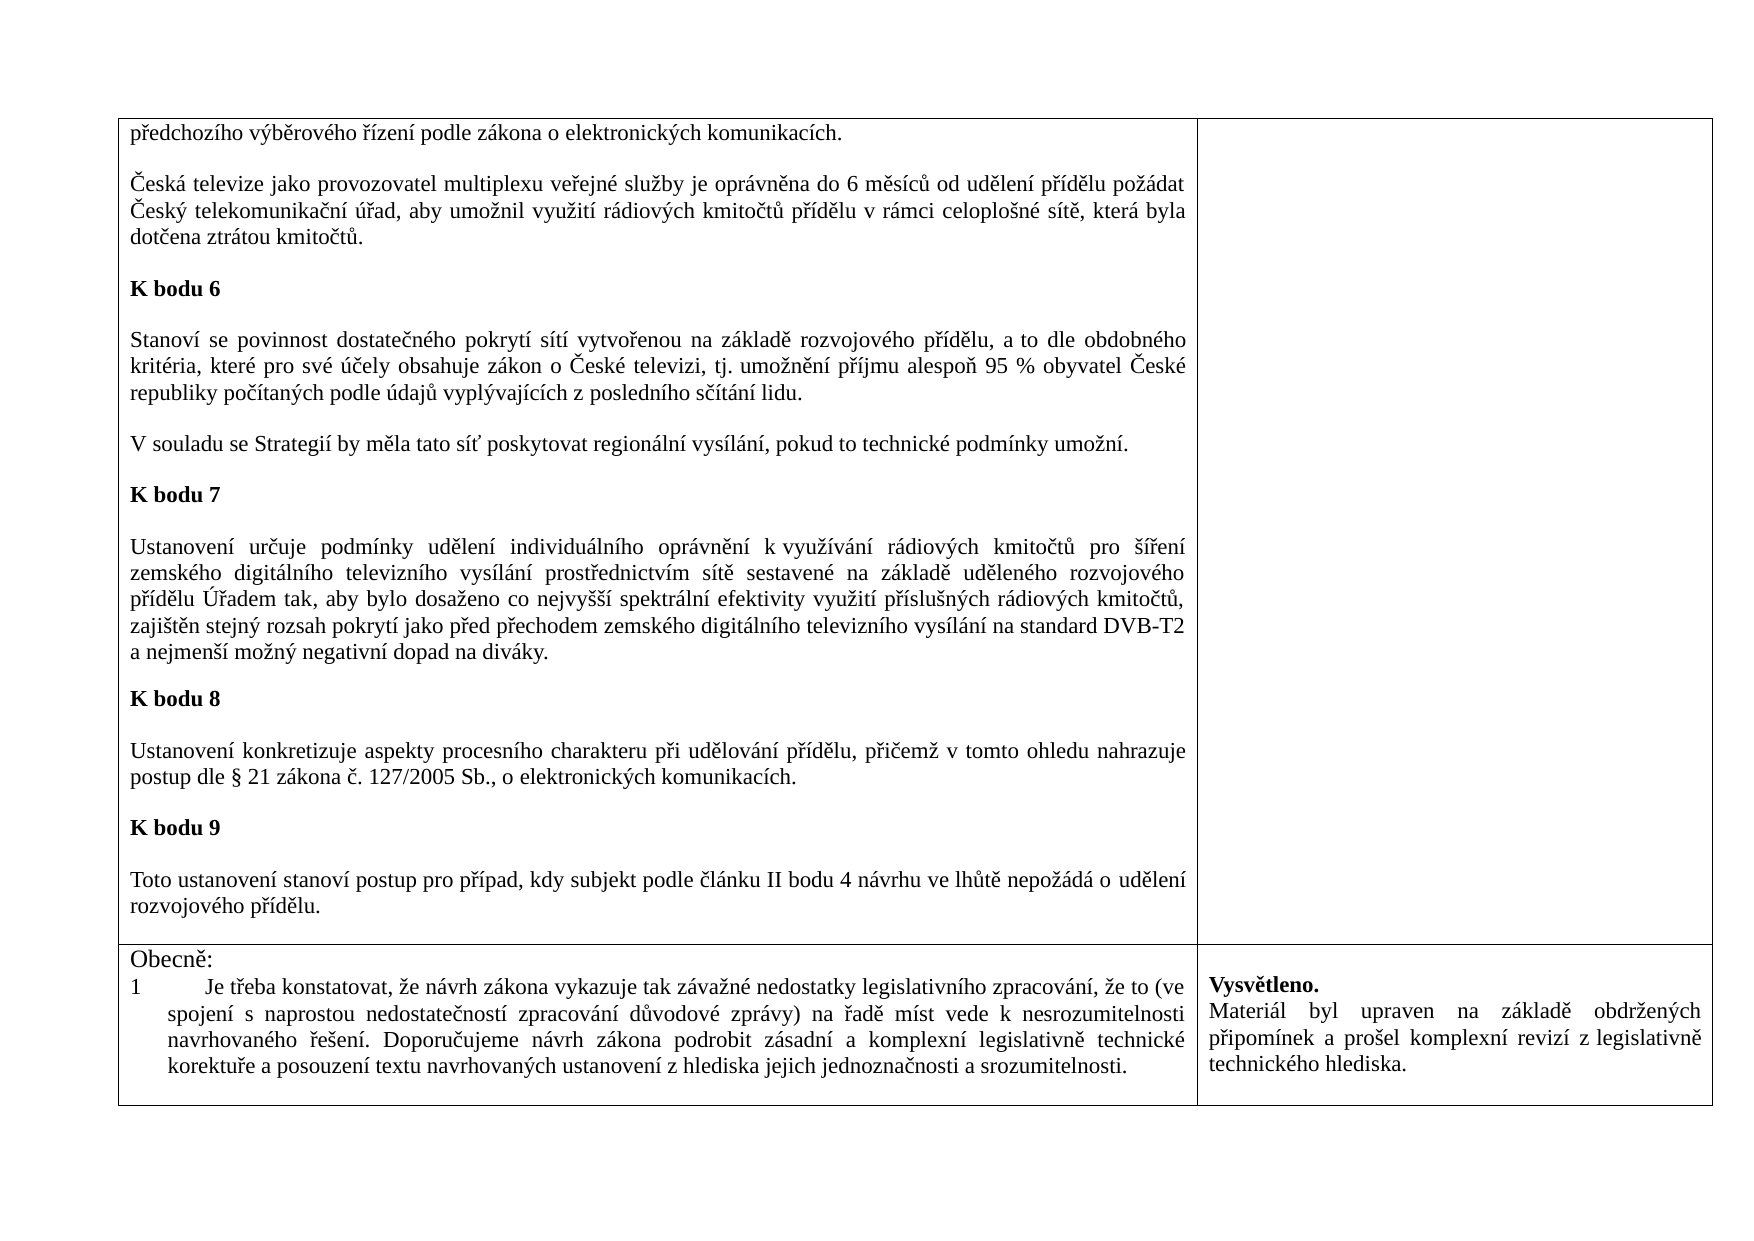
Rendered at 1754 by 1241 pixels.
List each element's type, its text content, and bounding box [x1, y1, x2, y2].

table_cell Obecně: Je třeba konstatovat, že návrh zákona vykazuje tak závažné nedostatky legislativního zpracování, že to (ve spojení s naprostou nedostatečností zpracování důvodové zprávy) na řadě míst vede k nesrozumitelnosti navrhovaného řešení. Doporučujeme návrh zákona podrobit zásadní a komplexní legislativně technické korektuře a posouzení textu navrhovaných ustanovení z hlediska jejich jednoznačnosti a srozumitelnosti. Současně požadujeme přepracovat obecnou i zvláštní část důvodové zprávy k návrhu zákona tak, aby skutečně odůvodňovala právní úpravu navrhovanou v jednotlivých ustanoveních (viz čl. 9 odst. 4 Legislativních pravidel vlády). Zejména část věnovaná vyčíslení předpokládaných finančních dopadů je značně podhodnocena, neboť navržené změny v oblasti tísňové komunikace jsou spojeny s náklady v řádech desítek milionů, přičemž důvodová zpráva o těchto nákladech mlčí. Lze také polemizovat s tím, že navržené změny v této oblasti nebudou mít dopad na bezpečnost státu. V návaznosti na výše uvedenou připomínku upozorňujeme, že v návaznosti na navrhovanou právní úpravu vzniknou Ministerstvu vnitra nové náklady. Tyto náklady vzniknou v souvislosti s tísňovou komunikací realizovanou operačními a informačními středisky Hasičského záchranného sboru České republiky a s realizací systému veřejné výstrahy ve smyslu navrhovaného § 33b zákona o elektronických komunikacích. V současné době není možné vyčíslit tyto nové náklady přesně, nicméně podle kvalifikovaných odhadů budou představovat řádově desítky milionů korun ročně. Jenom realizace nezbytných úprav v telefonních centrech tísňového volání 112 (dále jen „TCTV 112“), navýšení provozních výdajů a náklady na odeslané textové zprávy (tzv. SMS) z TCTV 112 budou podle odhadů představovat částku okolo 20 000 000 Kč (viz tabulka). Se systémem veřejné výstrahy lze předpokládat nové náklady rovněž v řádu milionů korun ročně. Požadujeme, aby předkladatel tyto náklady zohlednil a uvedl zdroj jejich případného krytí. Tyto připomínky považuje ministerstvo za zásadní. [119, 945, 1197, 1105]
table_cell Do Části první, Čl. II návrhu se za bod 3. vkládají nové body 4. – 9., které zní: „4. Za účelem dokončení přechodu zemského digitálního televizního vysílání na standard DVB-T2/HEVC.265 (dále jen „standard DVB-T2“) a zachování možnosti regionálního vysílání v rámci celoplošného zemského digitálního televizního vysílání, udělí Český telekomunikační úřad (dále jen „Úřad“) dva příděly rádiových kmitočtů pro sestavení dvou celoplošných sítí elektronických komunikací pro šíření zemského digitálního televizního vysílání ve standardu DVB-T2 (dále jen „rozvojový příděl“). Rozvojový příděl Úřad udělí na žádost o udělení rozvojového přídělu podanou do 60 dnů ode dne nabytí účinnosti tohoto zákona držitelem přídělu rádiových kmitočtů pro šíření celoplošného zemského digitálního televizního vysílání, který byl dotčen ztrátou podílu na využití rádiového spektra v podobě ztráty kmitočtů v důsledku změny svého přídělu v souvislosti s přechodem na standard DVB-T2 podle čl. II. zákona č. 252/2017 Sb., kterým se mění zákon č. 127/2005 Sb., o elektronických komunikacích a o změně některých souvisejících zákonů (zákon o elektronických komunikacích), ve znění pozdějších předpisů a zákon č. 483/1991 Sb., o České televizi, ve znění pozdějších předpisů (dále jen „ztráta kmitočtů“). Úřad rozhodne o udělení rozvojového přídělu do 120 dnů ode dne účinnosti tohoto zákona podle pořadí žadatelů. Pořadí žadatelů podle předchozí věty Úřad určí podle výše rozsahu ztráty kmitočtů s dopady na technickou možnost regionálního vysílání v rámci celoplošného zemského digitálního televizního vysílání. Úřad stanoví dobu platnosti rozvojového přídělu do 31. 12. 2030. 5. Při postupu podle bodu 4 a za účelem naplnění veřejné služby v oblasti televizního vysílání, Úřad vyhradí jeden rozvojový příděl provozovateli multiplexu veřejné služby.) Provozovatel multiplexu veřejné služby je oprávněn do 6 měsíců od udělení rozvojového přídělu požádat Úřad, aby mu umožnil využití rádiových kmitočtů rozvojového přídělu v rámci celoplošné sítě, která byla dotčena ztrátou kmitočtů. 6. Držitel rozvojového přídělu do 6 měsíců od jeho udělení zajistí, aby každá jednotlivá síť vytvořená na základě rozvojového přídělu byla dostupná alespoň pro 95 % obyvatel České republiky počítaných podle údajů vyplývajících z posledního sčítání lidu) a současně, pokud to technické podmínky umožní, zajistí, aby taková celoplošná síť umožňovala i regionální vysílání v jejím rámci. Provozovatel multiplexu veřejné služby splní tuto povinnost do 12 měsíců od udělení rozvojového přídělu. 7. Individuální oprávnění k využívání rádiových kmitočtů pro šíření zemského digitálního televizního vysílání prostřednictvím sítě rozvojového přídělu udělí Úřad na žádost držitele rozvojového přídělu tak, aby v souladu jeho s technickými možnostmi mohla být k šíření zemského digitálního televizního vysílání prostřednictvím rozvojového přídělu využita stávající stanoviště vysílačů celoplošných sítí ve standardu DVB-T2. 8. Pro udělení rozvojového přídělu podle bodu 4 se použije § 22 zákona č. 127/2005 Sb., o elektronických komunikacích, ve znění účinném ke dni nabytí účinnosti tohoto zákona; § 21 zákona se pro řízení podle bodu 4 nepoužije. 9. Nedojde-li k udělení rozvojového přídělu podle předchozích bodů, postupuje Úřad podle § 21 zákona č. 127/2005 Sb., o elektronických komunikacích, ve znění účinném ke dni nabytí účinnosti tohoto zákona.“ Odůvodnění Obecná část Předkládá se pozměňovací návrh (dále jen „návrh“) k návrhu zákona, kterým se mění zákon č. 127/2005 Sb., o elektronických komunikacích a o změně některých souvisejících zákonů (zákon o elektronických komunikacích), ve znění pozdějších předpisů, a o změně některých dalších zákonů. Hlavním cílem návrhu je, a to především v souladu s předpoklady Strategie rozvoje zemského digitálního televizního vysílání schválené usnesením vlády ze dne 20. července 2016 č. 648 (dále jen „Strategie“), zachování stability zemského televizního vysílání, potažmo celé mediální oblasti, a zohlednění potřebné míry kompenzace vůči subjektům dotčeným nuceným přechodem zemského digitálního televizního vysílání (dále jen „DTT“) na standard DVB-T2/HEVC.265 (Digital Video Broadcasting – Terrestrial) tak, jak byl realizován materiálně předcházející novelou v podobě zákona č. 252/2017 Sb., kterým se mění zákon č. 127/2005 Sb., o elektronických komunikacích a o změně některých souvisejících zákonů (zákon o elektronických komunikacích), ve znění pozdějších předpisů, a zákon č. 483/1991 Sb., o České televizi, ve znění pozdějších předpisů. Návrh vychází z předpokladu, že v důsledku procesů vynucených státem nesmí dojít ke zhoršení pozice jednotlivých subjektů na trhu šíření DTT, neboť v opačném případě nelze z jejich strany vyloučit eventuální právní kroky vč. možné žaloby proti České republice stran ochrany investic. Návrh má zároveň předejít situaci, kdy by na základě proběhlého zásahu státu došlo k narušení poměrů na příslušném trhu šíření televizního vysílání a ovlivnění budoucího vývoje ve prospěch omezení soutěže a nepřiměřeného zvýhodnění alternativních platforem televizního vysílání. V případě, že by zásahem státu byl v budoucnu snížen podíl DTT na příslušném trhu, došlo by i k nežádoucímu efektu zvýšení nákladů obyvatelstva na příjem televizního vysílání. Návrh navrhuje doplnit mezi možná kritéria pro hodnocení žádostí o udělení práv k využívání rádiových kmitočtů podle § 21 odst. 3 zákona o elektronických komunikacích též kritérium možnosti regionálního využití rádiových kmitočtů. Jde o doplnění demonstrativního výčtu, jehož využití je pro ČTÚ fakultativní. Návrh vychází dále z předpokladu, že je v souladu s veřejným zájmem, aby došlo co možná k největšímu využití dostupných kapacit pro DTT v rámci přiděleného vysílacího pásma, jelikož bezplatné zemské televizní vysílání představuje dominantní způsob příjmu televizního vysílání v České republice celkově. Televizní vysílání samotné má přitom jako informační zdroj stále nezanedbatelný význam pro většinu populace. Rozvoj DTT tak z povahy věci přináší ve svém důsledku pestřejší a dostupnější nabídku informací občanům, což má pozitivní dopad i z hlediska demokratických hodnot státu a ústavně garantovaných práv. Zároveň lze očekávat, že zvýšený důraz na regionalizaci vysílání bude pozitivním přínosem pro hospodářský i kulturní život regionů i místních komunit. Na základě návrhu by měly být všechny nevyužité kmitočty zbývající v pásmu určeném pro televizní vysílání přiděleny tak, aby bylo zajištěno efektivní využívání spektra a jeho ochrana pro zajištění služeb DTT a jejich další rozvoj. Rozdělení těchto kmitočtů mezi jednotlivé, návrhem zákona předjímané, sítě bude provedeno podle jejich reálných potřeb, odpovídajících parametrům pokrytí obyvatel signálem v jednotlivých sítích a s přihlédnutím k zachování stávajících poměrů ve využití spektra v jednotlivých sítích. Návrh nepředstavuje veřejnou podporu ve smyslu čl. 107 odst. 1 Smlouvy o fungování Evropské unie, neboť jsou jeho prostřednictvím sledovány legitimní cíle tím, že podmíní proces výběru dotyčných podniků kvalitativními kritérii a zároveň platí, že stát může legitimně rozhodnout o tom, že nebude maximalizovat výnosy, jichž by jinak mohlo být dosaženo, aniž by toto spadalo do oblasti působnosti pravidel státní podpory, pokud je se všemi dotčenými hospodářskými subjekty zacházeno v souladu se zásadou zákazu diskriminace a pokud existuje neodmyslitelná souvislost mezi dosažením účelu regulace a vzdáním se příjmů (srovnej Sdělení Komise o pojmu státní podpora uvedeném v čl. 107 odst. 1 Smlouvy o fungování Evropské unie C/2016/2946). Návrh umožňuje dosáhnout toho, že v ČR bude i po uvolnění rádiových kmitočtů pásma 700 MHz zajištěna trvalá dostupnost široké volby nezpoplatněných televizních programů pro všechny skupiny obyvatel s možností regionalizace televizního vysílání. Již původní plány procesu přechodu na DVB-T2 dle Strategie vycházely z nutnosti zajištění technologické transpozice (přechodu) celé platformy DTT s cílem zajistit „bezztrátovou substituci“ původního celoplošného vysílání (4 celoplošné sítě DVB-T), a dále vytvoření dostatečného prostoru pro dodatečné vysílání (2 nové rozvojové sítě DVB-T2) na období do roku 2030, zajišťující rozvoj DTT i efektivní využití disponibilních rádiových kmitočtů ve zbývajícím pásmu 470 – 694 MHz. Pouze tak je možné dosáhnout adekvátní kompenzace dotčených práv, vyvolaných nákladů i očekávaných přínosů a potencionálních ztrát pro televizní sektor s minimalizací zásahu do poměrů na trhu šíření zemského televizního vysílání a bez negativních dopadů na změnu pozice DTT na obecném trhu šíření televizního vysílání. V podmínkách omezeného mediálního trhu České republiky je potřebné v souvislosti s přechodem na DVB-T2 vytvořit ekonomicky i provozně stabilní prostředí pro udržení a rozvoj regionálních vysílatelů. Současně je však nutné respektovat skutečnost, že standard DVB-T2 je zaměřen na rozsáhlé jednofrekvenční sítě, což není v souladu s potřebami regionálního vysílání. Z hlediska veřejného zájmu je základním dlouhodobým cílem procesu rozvoje DTT (vč. přechodu na DVB-T2) zajištění udržitelného rozvoje DTT jako klíčové bezplatné televizní platformy volně dostupných televizních programů nejméně do roku 2030, a to nejméně ve stejném rozsahu jako v době před přechodem na DVB-T2, ovšem ve vyšší kvalitě, která odpovídá inovacím v televizních technologiích a obsahovému rozvoji televizního vysílání. Součástí tohoto zájmu je též: Zabezpečení podmínek pro ekonomicky dostupnou a spektrálně efektivní regionalizaci alespoň jedné z celoplošných sítí DVB-T2 na základě dlouhodobě reálných/proveditelných a udržitelných požadavků provozovatelů televizního vysílání (a samozřejmě v souladu s možnostmi mezinárodní koordinace kmitočtů). Zabezpečení podmínek pro udržitelný rozvoj regionálního televizního vysílání v kombinaci celoplošného vysílání v síti využívané ze strany České televize a na základě efektivního a koordinovaného využití zbývajících kmitočtů či dostupných regionálně členěných sítí platformy DTT. Platforma DTT zaujímá v České republice klíčové postavení vzhledem k ostatním způsobům příjmu televizního vysílání. Tuto platformu, jedinou pro uživatele bezplatnou a v současnosti nejsilnější pro příjem televizního vysílání v České republice, užívají více než dvě třetiny domácností a téměř polovina domácností je na této platformě závislá coby na jediné možnosti příjmu televizního vysílání. Návrh tak má potenciální pozitivní dopady na znevýhodněné skupiny obyvatel, tj. zejména na osoby se zdravotním postižením či jinak znevýhodněné osoby (např. senioři). Dlouhodobé zachování této vysílací platformy, zajištění jejího rozsahu a možností jejího dalšího rozvoje je tedy nepochybně ve veřejném zájmu. K Čl. II K bodu 4 Realizace první fáze přechodu na DVB-T2, tj. vytvoření čtyř celoplošných sítí v tomto standardu při současné změně původních přídělů rádiových kmitočtů, měla praktický dopad v podobě disproporční ztráty podílů na využití rádiového spektra některých jejich držitelů. V souladu s účelem návrhu, tj. zejména: i) dokončení předjímaných kroků procesu přechodu zemského digitálního televizního vysílání na standard DVB-T2 podle Strategie, a ii) zachování možnosti regionálního vysílání v rámci celoplošného zemského digitálního televizního vysílání, udělí Úřad bezplatně dva příděly za účelem sestavení dvou celoplošných sítí elektronických komunikací pro šíření zemského digitálního televizního vysílání ve standardu DVB-T2, doplňující stávající čtyři sítě vzniklé v rámci přechodu na tento formát v jeho první fázi podle Strategie. Počet udělitelných přídělů rádiových kmitočtů vychází z omezení vycházejících z mezinárodní koordinace rádiových kmitočtů. Bezplatnost udělení přídělů rádiových kmitočtů je podmíněna jejich náhradovou povahou a vyvážená ročními poplatky za využívání rádiových kmitočtů v souladu s § 22 zákona č. 127/2005 Sb., o elektronických komunikacích. Český telekomunikační úřad na základě výše uvedeného udělí rozvojový příděl rádiových kmitočtů ve smyslu § 22 zákona č. 127/2005 Sb., o elektronických komunikacích, a to na žádost subjektu splňujícího podmínky návrhem stanovené, tj. takového subjektu, který utrpěl v důsledku změny svého přídělu v souvislosti s přechodem na standard DVB-T2 ztrátu podílu na využití rádiového spektra, a to v podobě ztráty kmitočtů s dopady na technickou možnost regionálního vysílání v rámci celoplošného zemského digitálního televizního vysílání. Oprávněný žadatel musí příslušnou žádost Českému telekomunikačnímu úřadu doručit ve lhůtě 60 dnů ode dne účinnosti návrhu zákona, jinak jeho právo zažádat o udělení přídělu tímto postupem zaniká. Český telekomunikační úřad rozhodne o udělení rozvojového přídělu do 120 dnů ode dne účinnosti tohoto zákona podle pořadí žadatelů, přičemž pořadí žadatelů bude určeno výší rozsahů ztrát podílů žadatelů na technickou možnost regionálního vysílání v rámci celoplošného zemského digitálního televizního vysílání. Český telekomunikační úřad stanoví dobu platnosti rozvojového přídělu do 31. 12. 2030, shodně s dobou platnosti přídělů změněných v rámci první fáze přechodu. To současně odpovídá požadavku na garanci provozování zemského digitálního televizního vysílání nejméně do roku 2030, v souladu s výkladem § 20 odst. 3 zákona o elektronických komunikacích ve vztahu k potřebě zachování zemského digitálního televizního vysílání z pohledu veřejného zájmu a evropské harmonizace. K bodu 5 Ustanovení upravuje vyhrazení dalších kmitočtů pro multiplex veřejné služby, a to za účelem jejich využití pro rozvoj vysílání České televize; na základě toho může být vysílání České televize provozováno prostřednictvím jedné či dvou sítí zemských vysílacích rádiových kmitočtů vyhrazených pro Českou televizi. Mechanismus odpovídá stávající úpravě vyhrazení kmitočtů § 3 odst. 2 zákona č. 483/1991 Sb., o České televizi, dle kterého kmitočty Český telekomunikační úřad v součinnosti s Radou pro rozhlasové a televizní vysílání nejprve vyhradí, přičemž práva k vyhrazeným kmitočtům se udělují na žádost České televizi přídělem bez předchozího výběrového řízení podle zákona o elektronických komunikacích. Česká televize jako provozovatel multiplexu veřejné služby je oprávněna do 6 měsíců od udělení přídělu požádat Český telekomunikační úřad, aby umožnil využití rádiových kmitočtů přídělu v rámci celoplošné sítě, která byla dotčena ztrátou kmitočtů. K bodu 6 Stanoví se povinnost dostatečného pokrytí sítí vytvořenou na základě rozvojového přídělu, a to dle obdobného kritéria, které pro své účely obsahuje zákon o České televizi, tj. umožnění příjmu alespoň 95 % obyvatel České republiky počítaných podle údajů vyplývajících z posledního sčítání lidu. V souladu se Strategií by měla tato síť poskytovat regionální vysílání, pokud to technické podmínky umožní. K bodu 7 Ustanovení určuje podmínky udělení individuálního oprávnění k využívání rádiových kmitočtů pro šíření zemského digitálního televizního vysílání prostřednictvím sítě sestavené na základě uděleného rozvojového přídělu Úřadem tak, aby bylo dosaženo co nejvyšší spektrální efektivity využití příslušných rádiových kmitočtů, zajištěn stejný rozsah pokrytí jako před přechodem zemského digitálního televizního vysílání na standard DVB-T2 a nejmenší možný negativní dopad na diváky. K bodu 8 Ustanovení konkretizuje aspekty procesního charakteru při udělování přídělu, přičemž v tomto ohledu nahrazuje postup dle § 21 zákona č. 127/2005 Sb., o elektronických komunikacích. K bodu 9 Toto ustanovení stanoví postup pro případ, kdy subjekt podle článku II bodu 4 návrhu ve lhůtě nepožádá o udělení rozvojového přídělu. [119, 119, 1197, 943]
table_cell Vysvětleno. Materiál byl upraven na základě obdržených připomínek a prošel komplexní revizí z legislativně technického hlediska. [1198, 945, 1712, 1105]
table_cell [1198, 119, 1712, 943]
